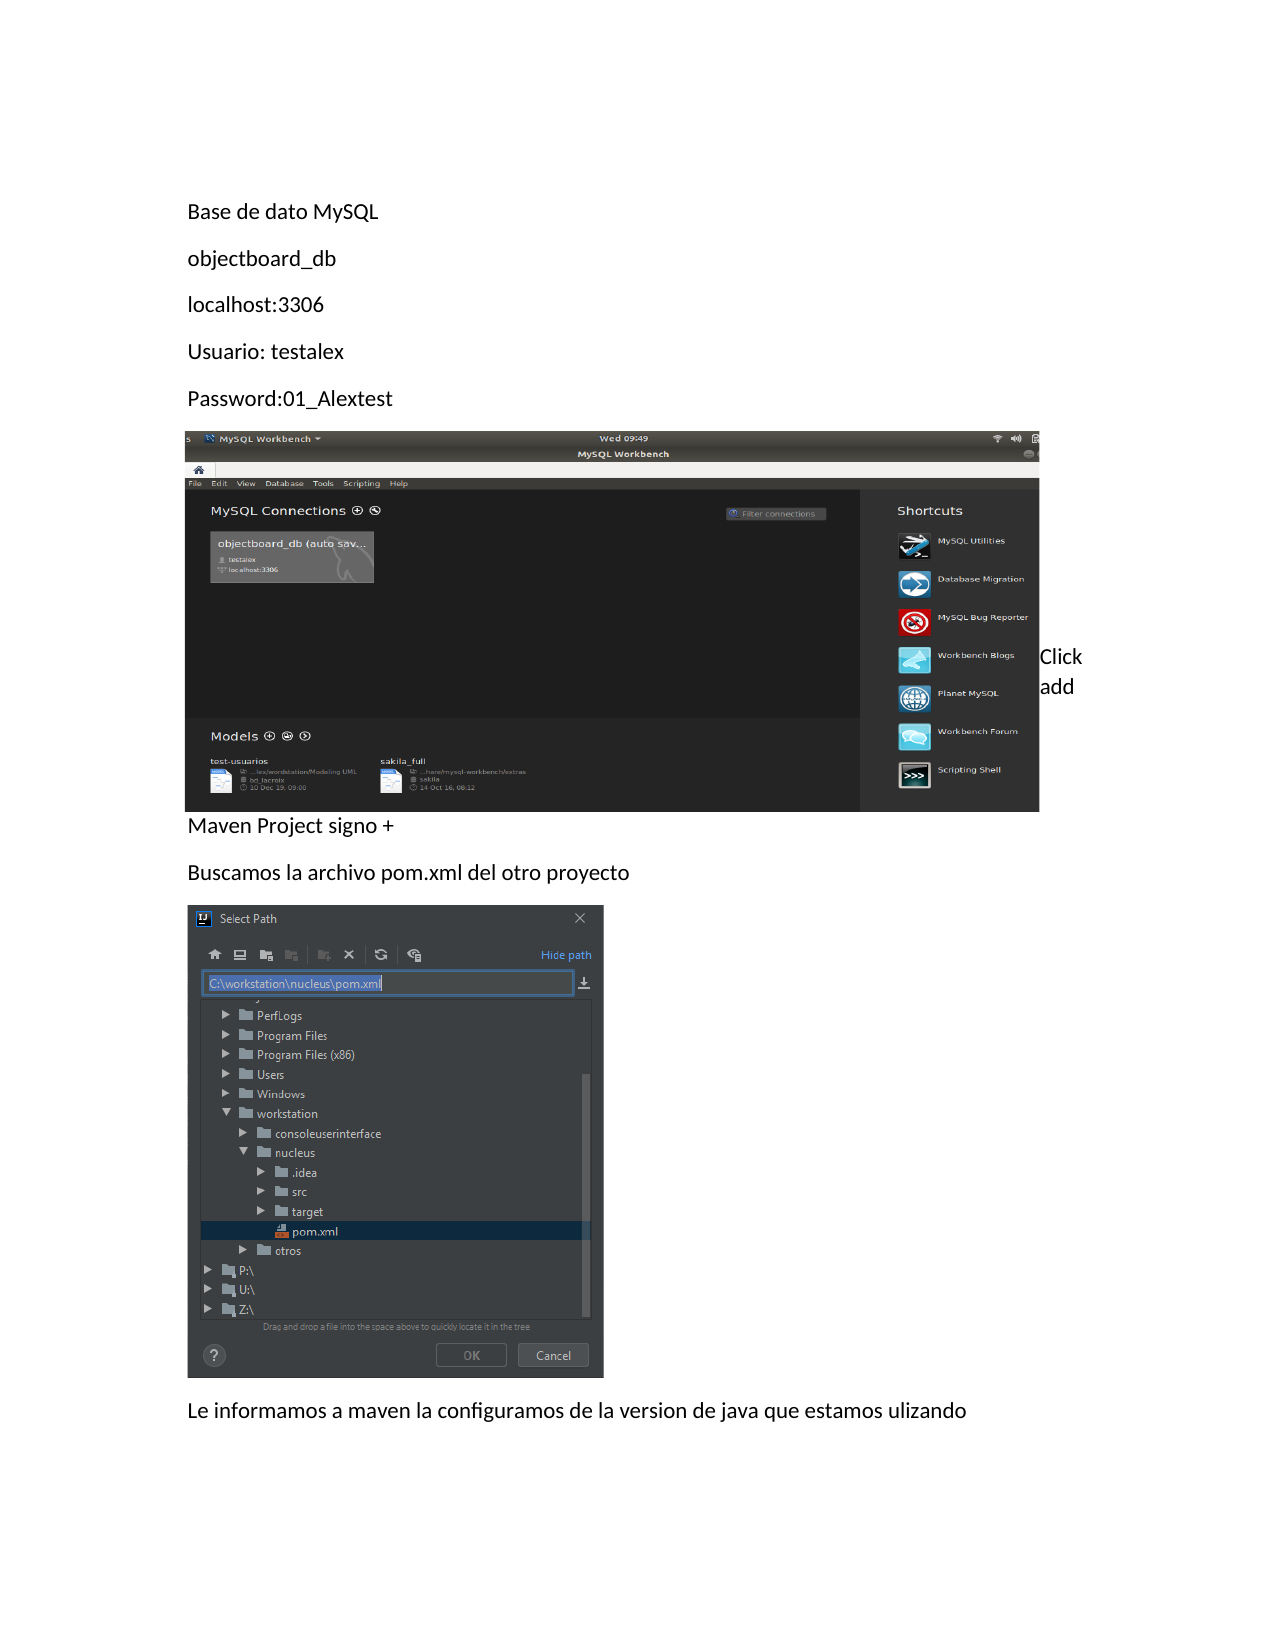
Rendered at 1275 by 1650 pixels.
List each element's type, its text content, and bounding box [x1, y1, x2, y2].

text Buscamos la archivo pom.xml del otro proyecto [187, 858, 1087, 886]
text Le informamos a maven la configuramos de la version de java que estamos ulizando [187, 1396, 1087, 1424]
picture [187, 905, 604, 1378]
text Usuario: testalex [187, 337, 1087, 366]
text objectboard_db [187, 244, 1087, 272]
picture [184, 431, 225, 812]
text Password:01_Alextest [187, 384, 1087, 412]
text localhost:3306 [187, 291, 1087, 319]
text Click add Maven Project signo + [187, 642, 1087, 839]
text Base de dato MySQL [187, 197, 1087, 225]
